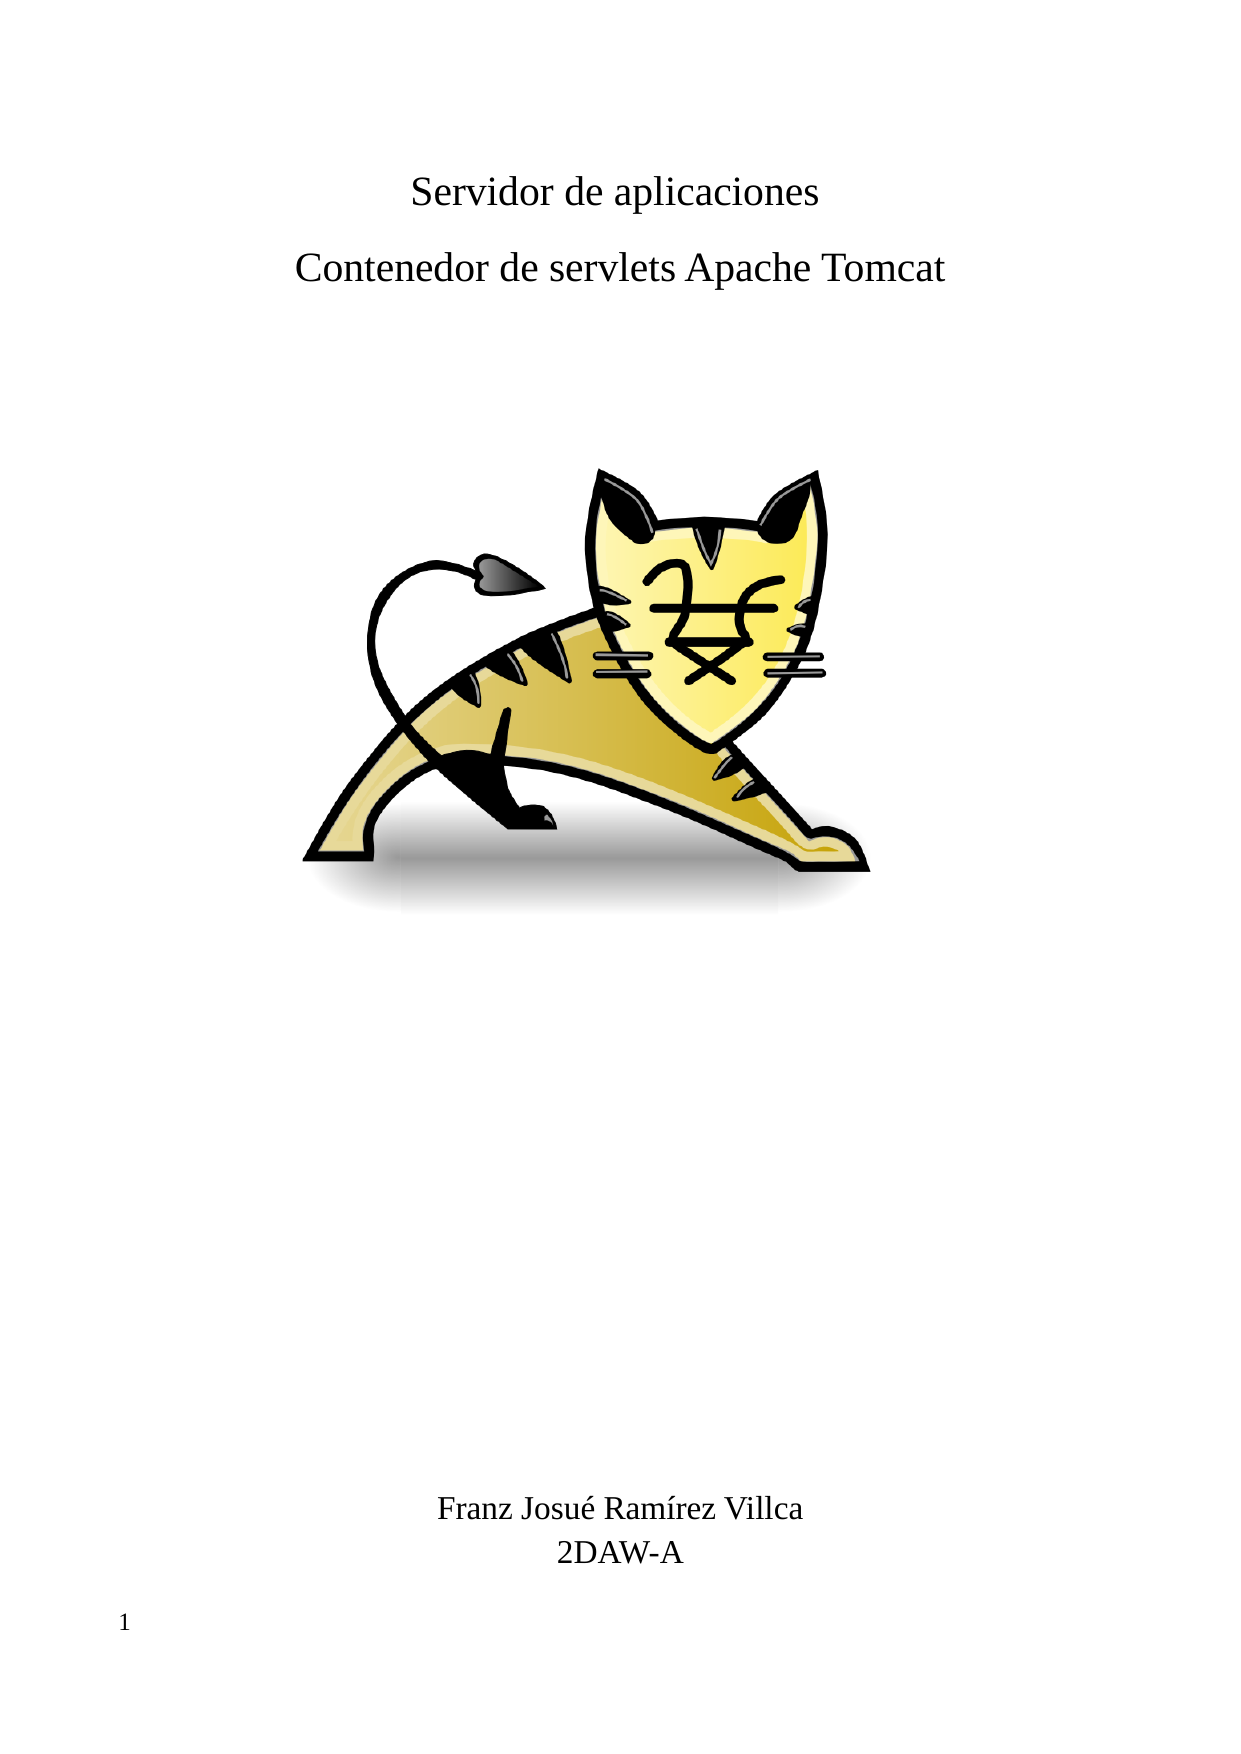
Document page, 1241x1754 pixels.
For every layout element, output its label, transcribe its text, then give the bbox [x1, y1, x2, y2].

text 2DAW-A [118, 1533, 1122, 1571]
picture [302, 406, 878, 983]
text Contenedor de servlets Apache Tomcat [118, 243, 1122, 291]
text Franz Josué Ramírez Villca [118, 1488, 1122, 1527]
text Servidor de aplicaciones [118, 166, 1122, 214]
